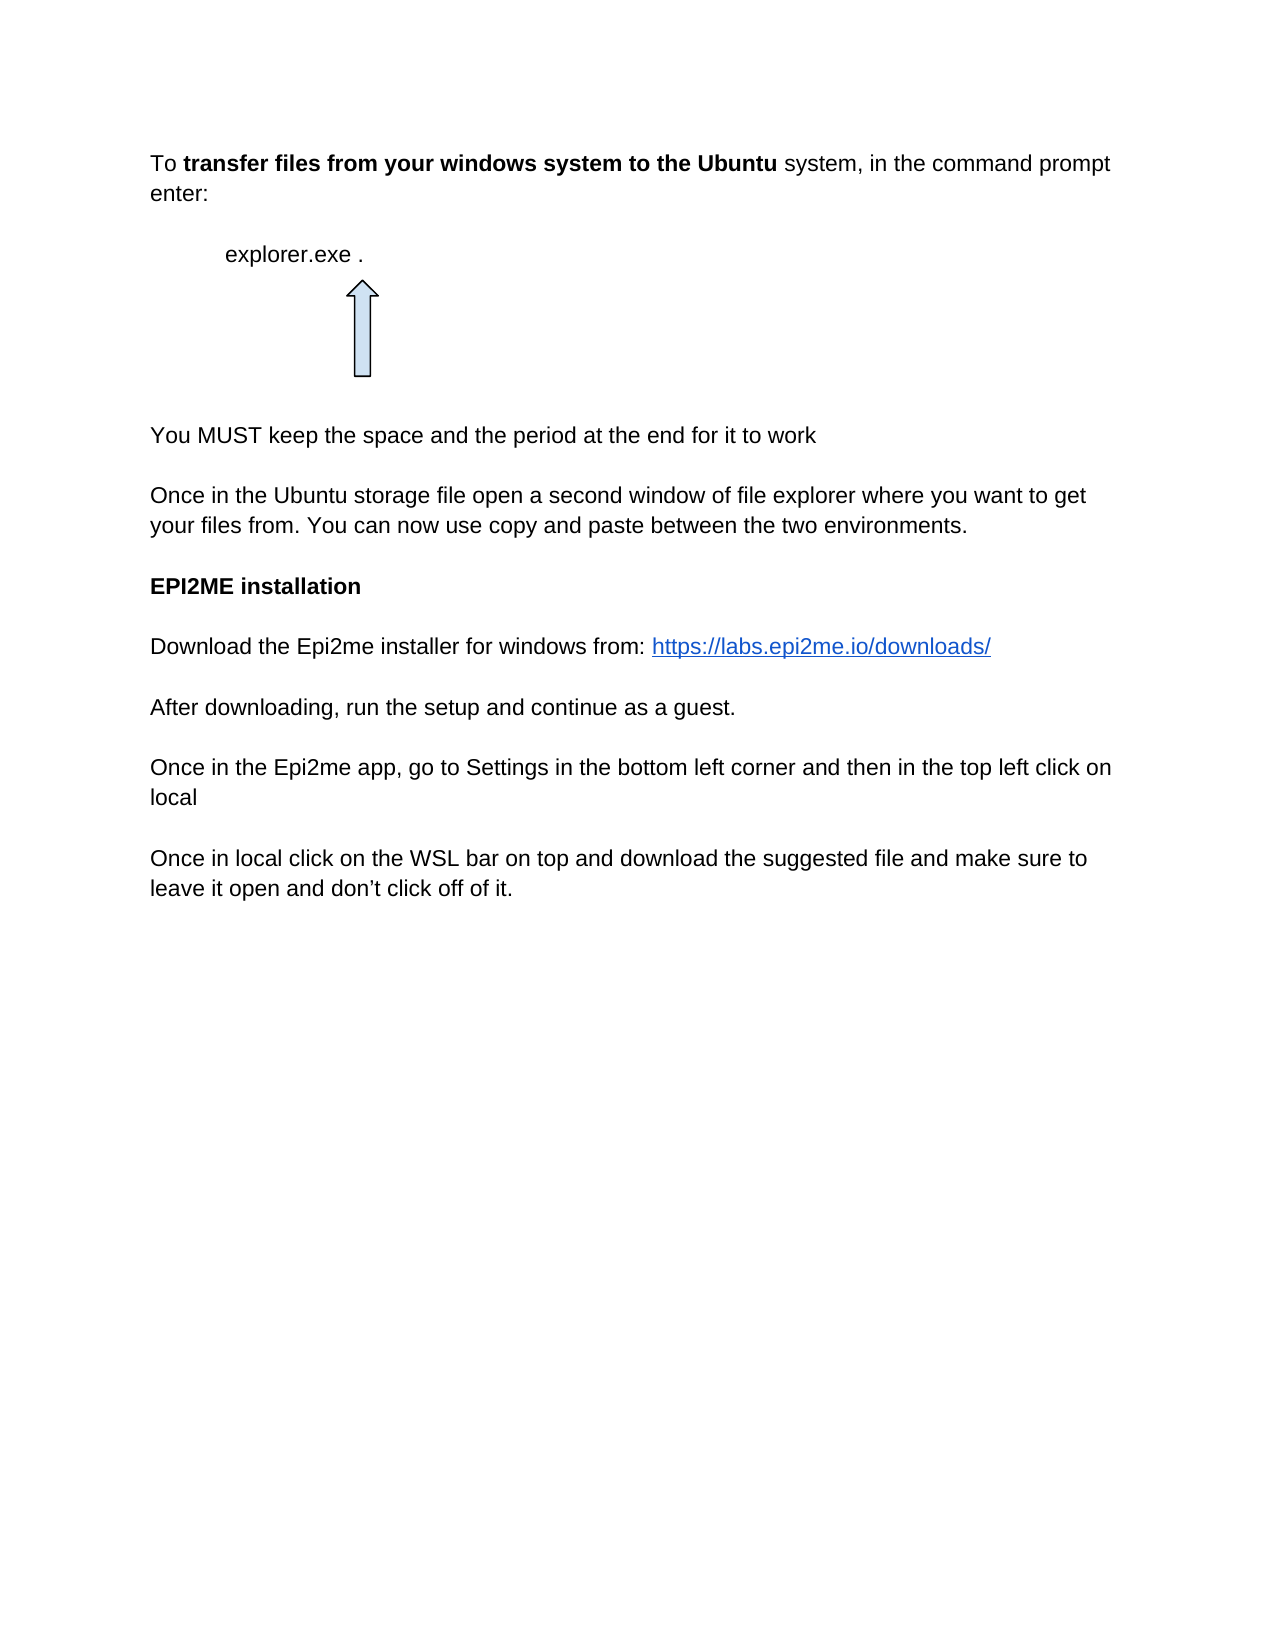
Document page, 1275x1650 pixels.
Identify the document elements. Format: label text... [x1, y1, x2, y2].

text Once in the Epi2me app, go to Settings in the bottom left corner and then in the top left click on local [150, 754, 1125, 811]
text Download the Epi2me installer for windows from: https://labs.epi2me.io/downloads/ [150, 633, 1125, 660]
text You MUST keep the space and the period at the end for it to work [150, 422, 1125, 448]
text explorer.exe . [150, 241, 1125, 267]
text To transfer files from your windows system to the Ubuntu system, in the command prompt enter: [150, 150, 1125, 207]
text Once in the Ubuntu storage file open a second window of file explorer where you want to get your files from. You can now use copy and paste between the two environments. [150, 482, 1125, 539]
text After downloading, run the setup and continue as a guest. [150, 694, 1125, 720]
text Once in local click on the WSL bar on top and download the suggested file and make sure to leave it open and don’t click off of it. [150, 845, 1125, 901]
text EPI2ME installation [150, 573, 1125, 599]
